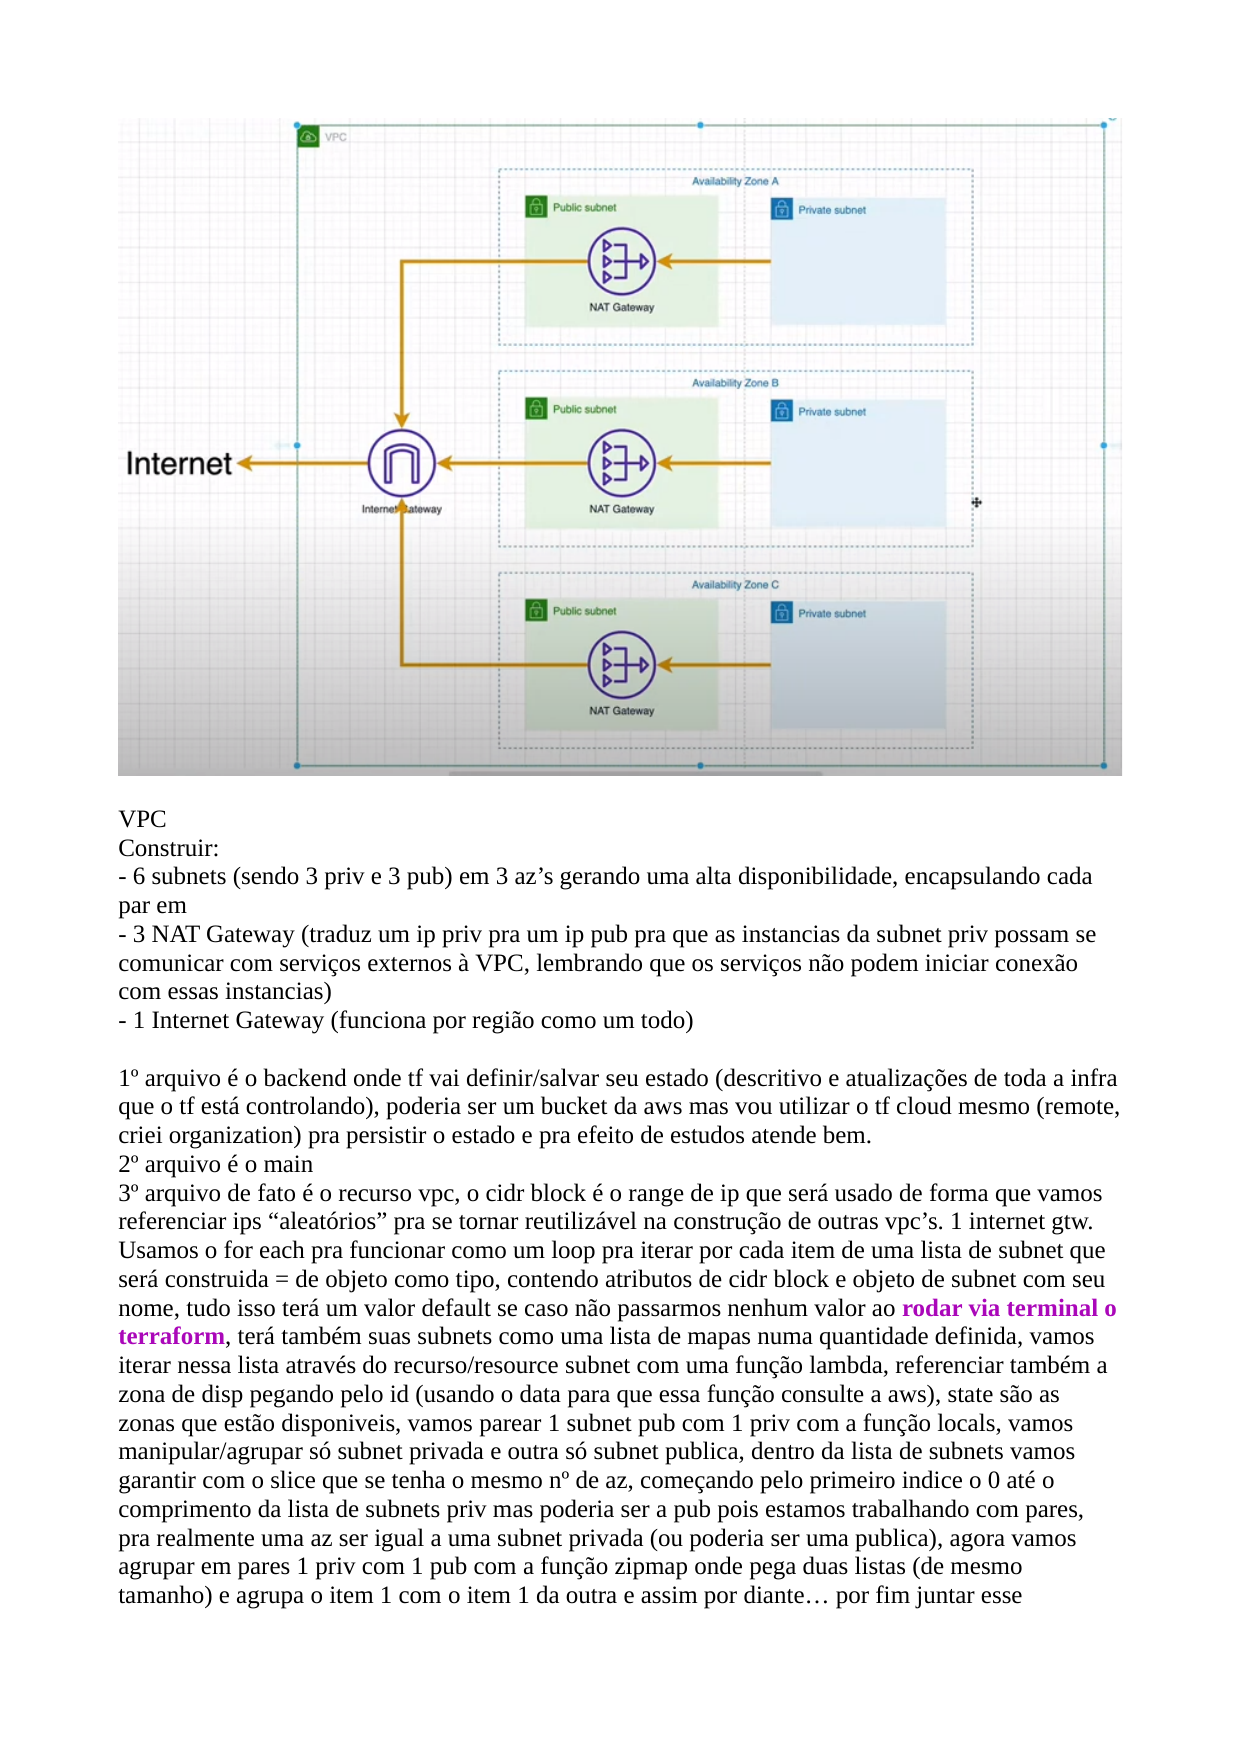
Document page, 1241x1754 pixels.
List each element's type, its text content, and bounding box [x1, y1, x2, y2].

text 3º arquivo de fato é o recurso vpc, o cidr block é o range de ip que será usado de forma que vamos referenciar ips “aleatórios” pra se tornar reutilizável na construção de outras vpc’s. 1 internet gtw. Usamos o for each pra funcionar como um loop pra iterar por cada item de uma lista de subnet que será construida = de objeto como tipo, contendo atributos de cidr block e objeto de subnet com seu nome, tudo isso terá um valor default se caso não passarmos nenhum valor ao rodar via terminal o terraform, terá também suas subnets como uma lista de mapas numa quantidade definida, vamos iterar nessa lista através do recurso/resource subnet com uma função lambda, referenciar também a zona de disp pegando pelo id (usando o data para que essa função consulte a aws), state são as zonas que estão disponiveis, vamos parear 1 subnet pub com 1 priv com a função locals, vamos manipular/agrupar só subnet privada e outra só subnet publica, dentro da lista de subnets vamos garantir com o slice que se tenha o mesmo nº de az, começando pelo primeiro indice o 0 até o comprimento da lista de subnets priv mas poderia ser a pub pois estamos trabalhando com pares, pra realmente uma az ser igual a uma subnet privada (ou poderia ser uma publica), agora vamos agrupar em pares 1 priv com 1 pub com a função zipmap onde pega duas listas (de mesmo tamanho) e agrupa o item 1 com o item 1 da outra e assim por diante… por fim juntar esse [118, 1178, 1122, 1609]
text Construir: [118, 833, 1122, 861]
text VPC [118, 804, 1122, 833]
text - 6 subnets (sendo 3 priv e 3 pub) em 3 az’s gerando uma alta disponibilidade, encapsulando cada par em [118, 861, 1122, 919]
text 1º arquivo é o backend onde tf vai definir/salvar seu estado (descritivo e atualizações de toda a infra que o tf está controlando), poderia ser um bucket da aws mas vou utilizar o tf cloud mesmo (remote, criei organization) pra persistir o estado e pra efeito de estudos atende bem. [118, 1063, 1122, 1149]
text - 3 NAT Gateway (traduz um ip priv pra um ip pub pra que as instancias da subnet priv possam se comunicar com serviços externos à VPC, lembrando que os serviços não podem iniciar conexão com essas instancias) [118, 919, 1122, 1005]
picture [118, 118, 1123, 776]
text - 1 Internet Gateway (funciona por região como um todo) [118, 1005, 1122, 1034]
text 2º arquivo é o main [118, 1149, 1122, 1178]
